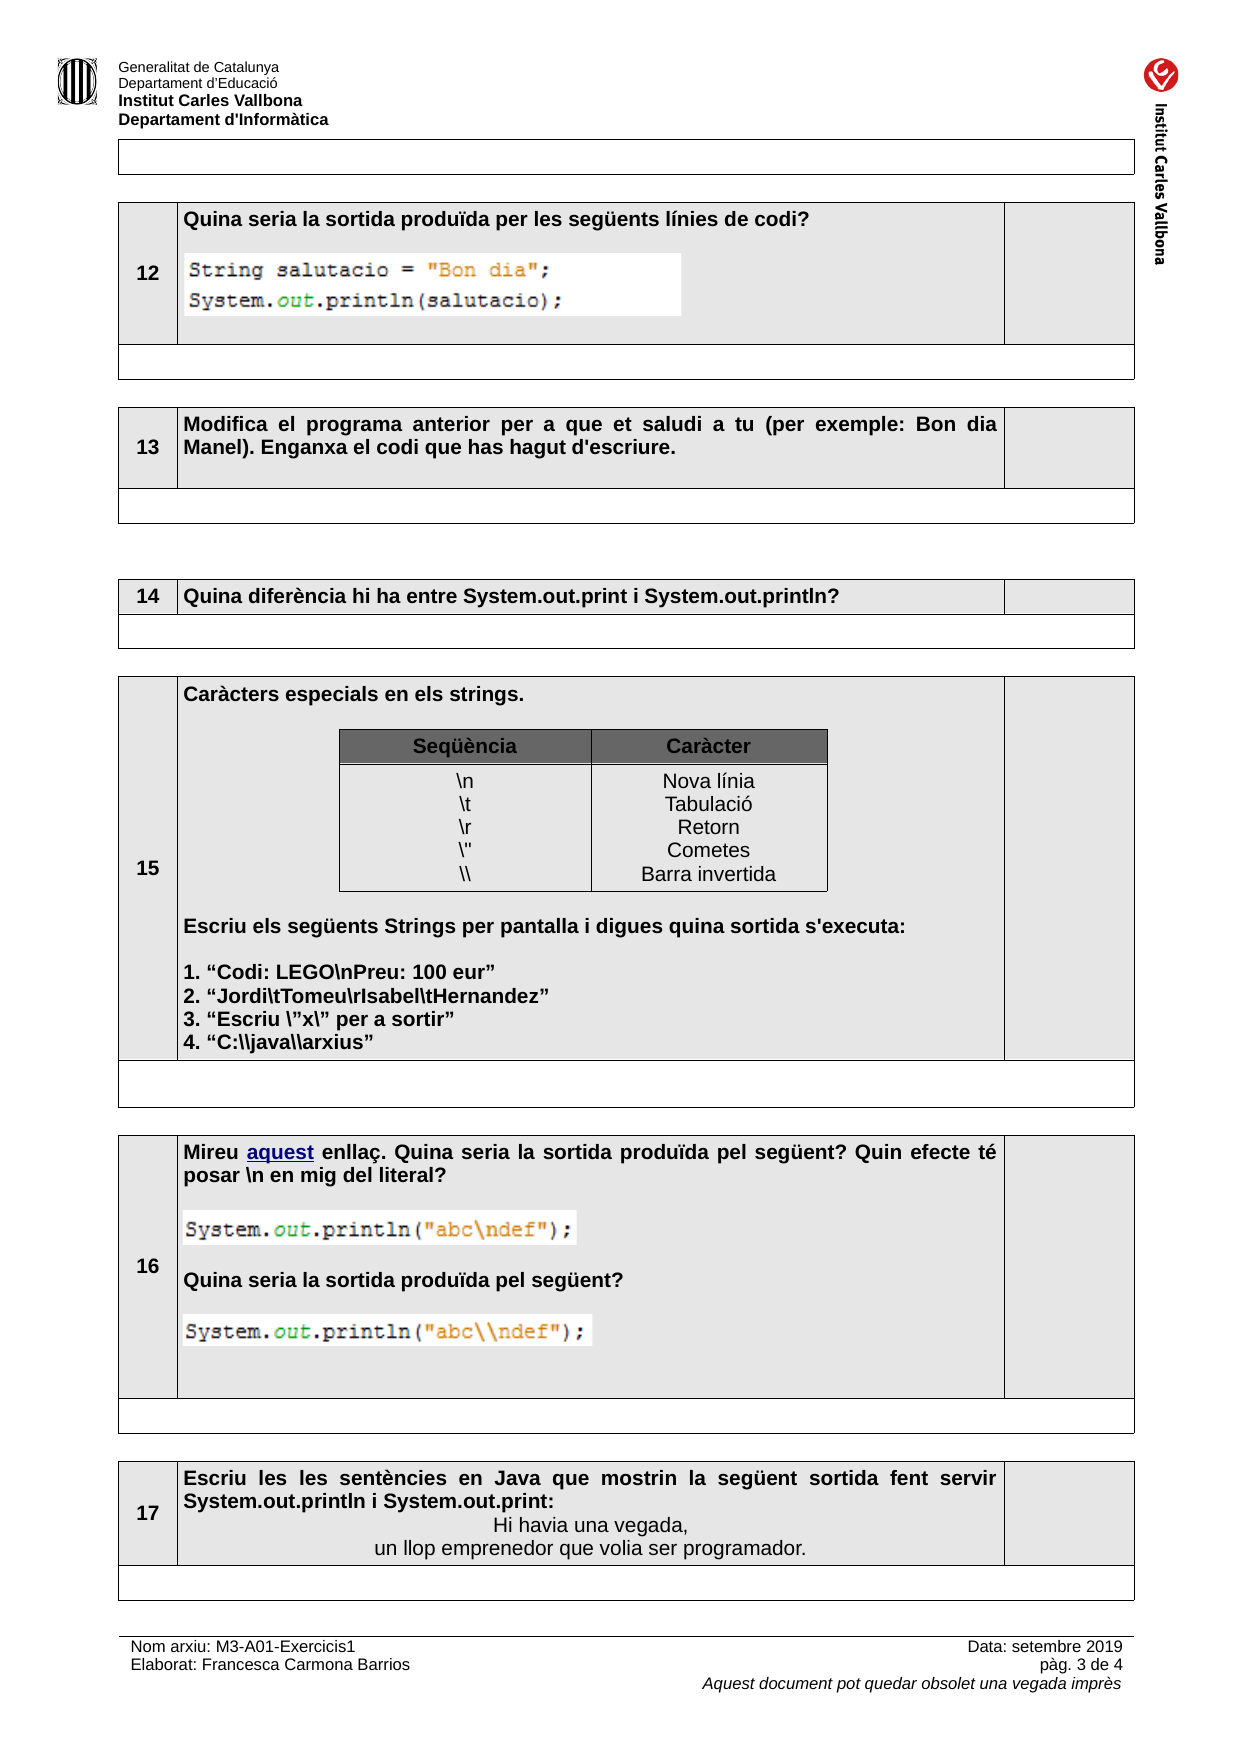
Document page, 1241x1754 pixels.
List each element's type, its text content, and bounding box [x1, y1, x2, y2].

table_header Escriu les les sentències en Java que mostrin la següent sortida fent servir System.out.println i System.out.print: Hi havia una vegada, un llop emprenedor que volia ser programador. [178, 1462, 1004, 1565]
table_header 17 [119, 1462, 177, 1565]
table_header [1005, 1462, 1134, 1565]
table_header 16 [119, 1136, 177, 1398]
table_cell Nova línia Tabulació Retorn Cometes Barra invertida [592, 765, 827, 891]
picture [57, 58, 97, 105]
table_header 15 [119, 677, 177, 1059]
picture [1143, 57, 1179, 269]
table_header [1005, 203, 1134, 344]
table_header 13 [119, 408, 177, 488]
table_header Modifica el programa anterior per a que et saludi a tu (per exemple: Bon dia Manel). Enganxa el codi que has hagut d'escriure. [178, 408, 1004, 488]
table_header Caràcter [592, 730, 827, 763]
table_cell [119, 615, 1134, 648]
table_header [1005, 580, 1134, 613]
table_header Quina diferència hi ha entre System.out.print i System.out.println? [178, 580, 1004, 613]
table_cell [119, 140, 1134, 174]
table_header Caràcters especials en els strings. Escriu els següents Strings per pantalla i digues quina sortida s'executa: 1. “Codi: LEGO\nPreu: 100 eur” 2. “Jordi\tTomeu\rIsabel\tHernandez” 3. “Escriu \”x\” per a sortir” 4. “C:\\java\\arxius” [178, 677, 1004, 1059]
table_cell [119, 1399, 1134, 1433]
table_header [1005, 408, 1134, 488]
table_cell [119, 1061, 1134, 1107]
table_header Quina seria la sortida produïda per les següents línies de codi? [178, 203, 1004, 344]
table_header [1005, 1136, 1134, 1398]
table_header [1005, 677, 1134, 1059]
table_header 12 [119, 203, 177, 344]
table_cell [119, 345, 1134, 379]
table_header Seqüència [340, 730, 591, 763]
table_header 14 [119, 580, 177, 613]
table_cell [119, 489, 1134, 523]
table_header Mireu aquest enllaç. Quina seria la sortida produïda pel següent? Quin efecte té posar \n en mig del literal? Quina seria la sortida produïda pel següent? [178, 1136, 1004, 1398]
table_cell [119, 1566, 1134, 1600]
table_cell \n \t \r \" \\ [340, 765, 591, 891]
